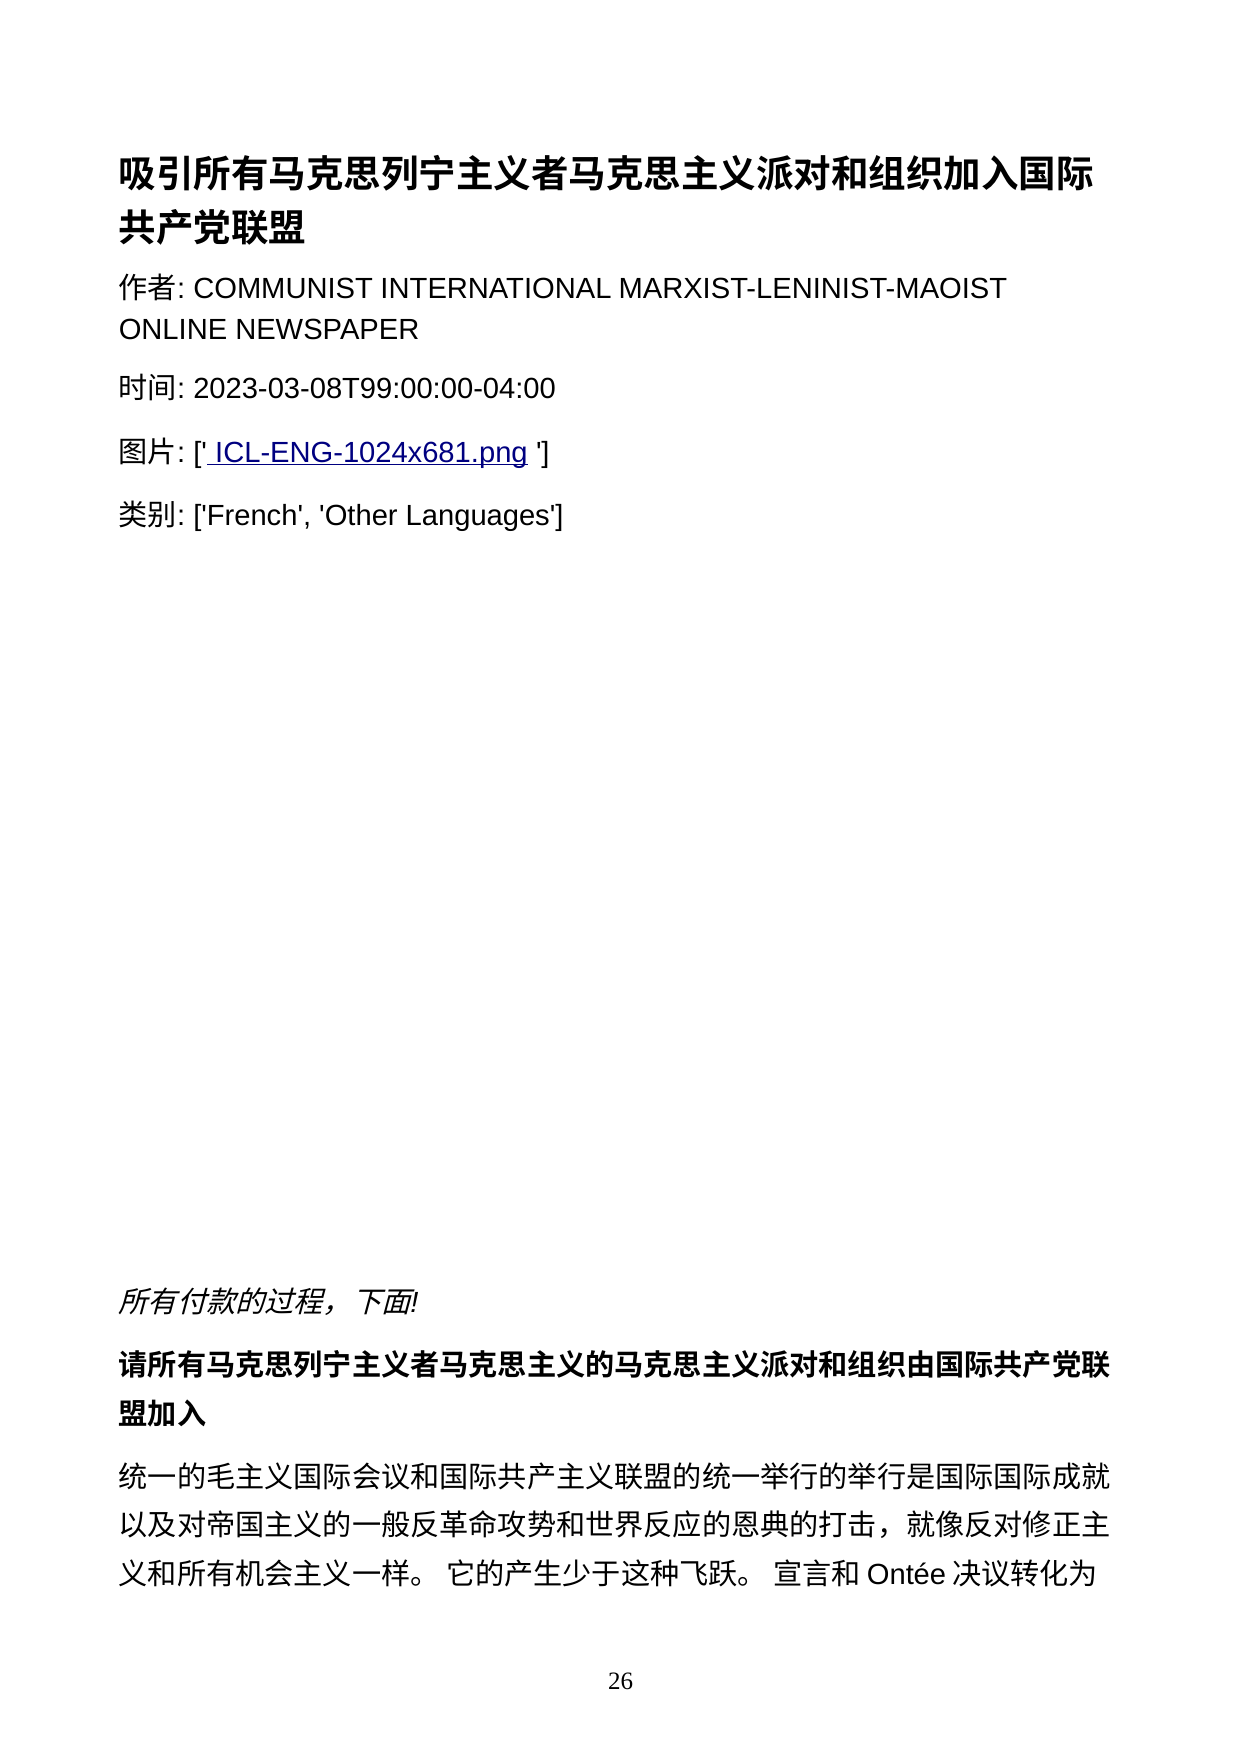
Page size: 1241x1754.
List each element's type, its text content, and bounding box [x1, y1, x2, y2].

text 作者: COMMUNIST INTERNATIONAL MARXIST-LENINIST-MAOIST ONLINE NEWSPAPER [118, 264, 1122, 345]
subtitle 吸引所有马克思列宁主义者马克思主义派对和组织加入国际共产党联盟 [118, 143, 1122, 252]
text 类别: ['French', 'Other Languages'] [118, 491, 1122, 533]
text 统一的毛主义国际会议和国际共产主义联盟的统一举行的举行是国际国际成就以及对帝国主义的一般反革命攻势和世界反应的恩典的打击，就像反对修正主义和所有机会主义一样。 它的产生少于这种飞跃。 宣言和Ontée决议转化为 [118, 1453, 1122, 1593]
text 时间: 2023-03-08T99:00:00-04:00 [118, 365, 1122, 407]
text 所有付款的过程，下面! [118, 554, 1122, 1321]
text 图片: [' ICL-ENG-1024x681.png '] [118, 428, 1122, 470]
text 请所有马克思列宁主义者马克思主义的马克思主义派对和组织由国际共产党联盟加入 [118, 1342, 1122, 1433]
